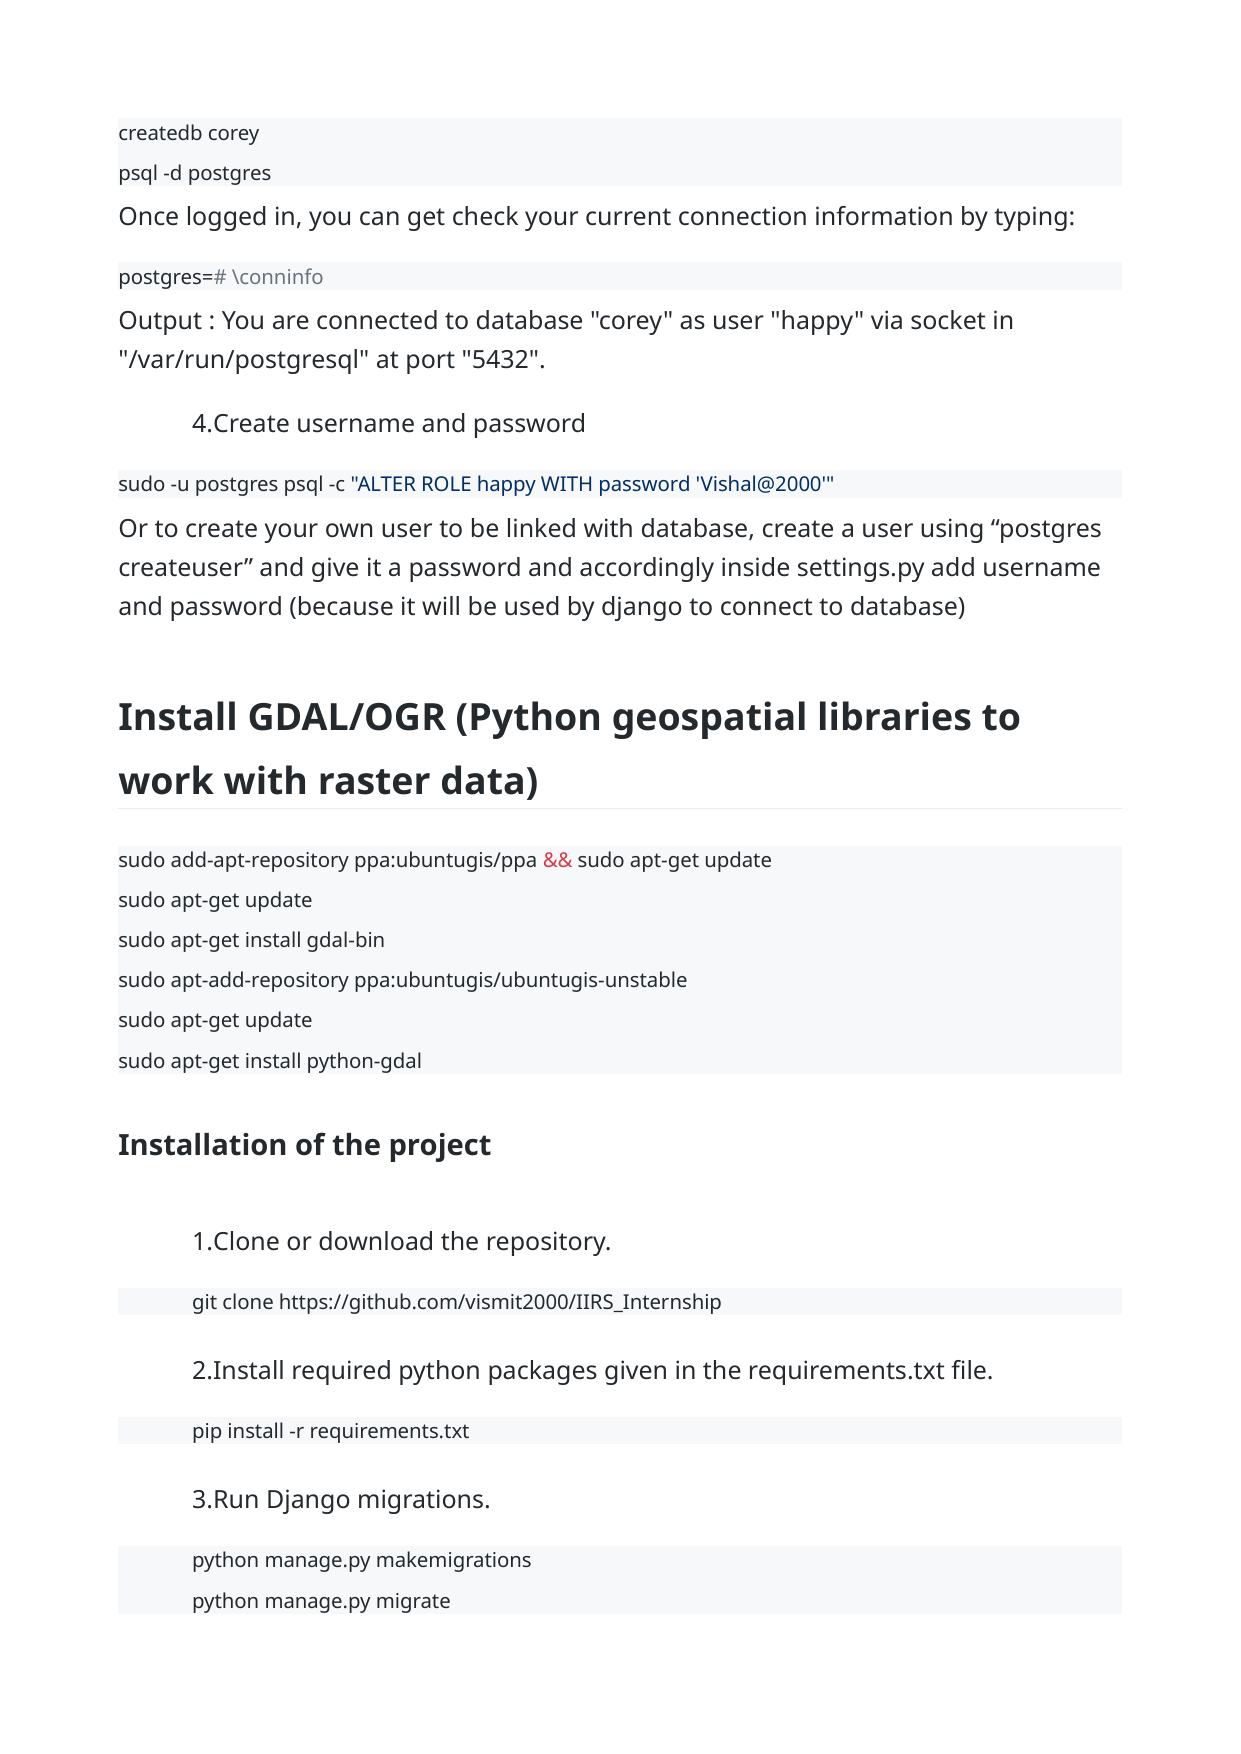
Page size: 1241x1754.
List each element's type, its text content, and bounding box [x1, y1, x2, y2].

text sudo -u postgres psql -c "ALTER ROLE happy WITH password 'Vishal@2000'" [118, 470, 1122, 498]
text psql -d postgres [118, 158, 1122, 186]
subtitle Install GDAL/OGR (Python geospatial libraries to work with raster data) [118, 690, 1122, 808]
text Output : You are connected to database "corey" as user "happy" via socket in "/var/run/postgresql" at port "5432". [118, 303, 1122, 376]
text sudo apt-get update [118, 1006, 1122, 1034]
list Create username and password [118, 406, 1122, 440]
text sudo apt-add-repository ppa:ubuntugis/ubuntugis-unstable [118, 966, 1122, 994]
text createdb corey [118, 118, 1122, 146]
list git clone https://github.com/vismit2000/IIRS_Internship [118, 1288, 1122, 1315]
list Run Django migrations. [118, 1482, 1122, 1516]
list Install required python packages given in the requirements.txt file. [118, 1353, 1122, 1387]
text sudo apt-get update [118, 886, 1122, 913]
text sudo apt-get install gdal-bin [118, 926, 1122, 954]
list Clone or download the repository. [118, 1223, 1122, 1257]
subtitle Installation of the project [118, 1124, 1122, 1163]
list python manage.py makemigrations [118, 1546, 1122, 1574]
text Or to create your own user to be linked with database, create a user using “postgres createuser” and give it a password and accordingly inside settings.py add username and password (because it will be used by django to connect to database) [118, 510, 1122, 623]
text postgres=# \conninfo [118, 262, 1122, 290]
text sudo apt-get install python-gdal [118, 1046, 1122, 1074]
text sudo add-apt-repository ppa:ubuntugis/ppa && sudo apt-get update [118, 846, 1122, 873]
list python manage.py migrate [118, 1586, 1122, 1614]
text Once logged in, you can get check your current connection information by typing: [118, 198, 1122, 232]
list pip install -r requirements.txt [118, 1417, 1122, 1444]
